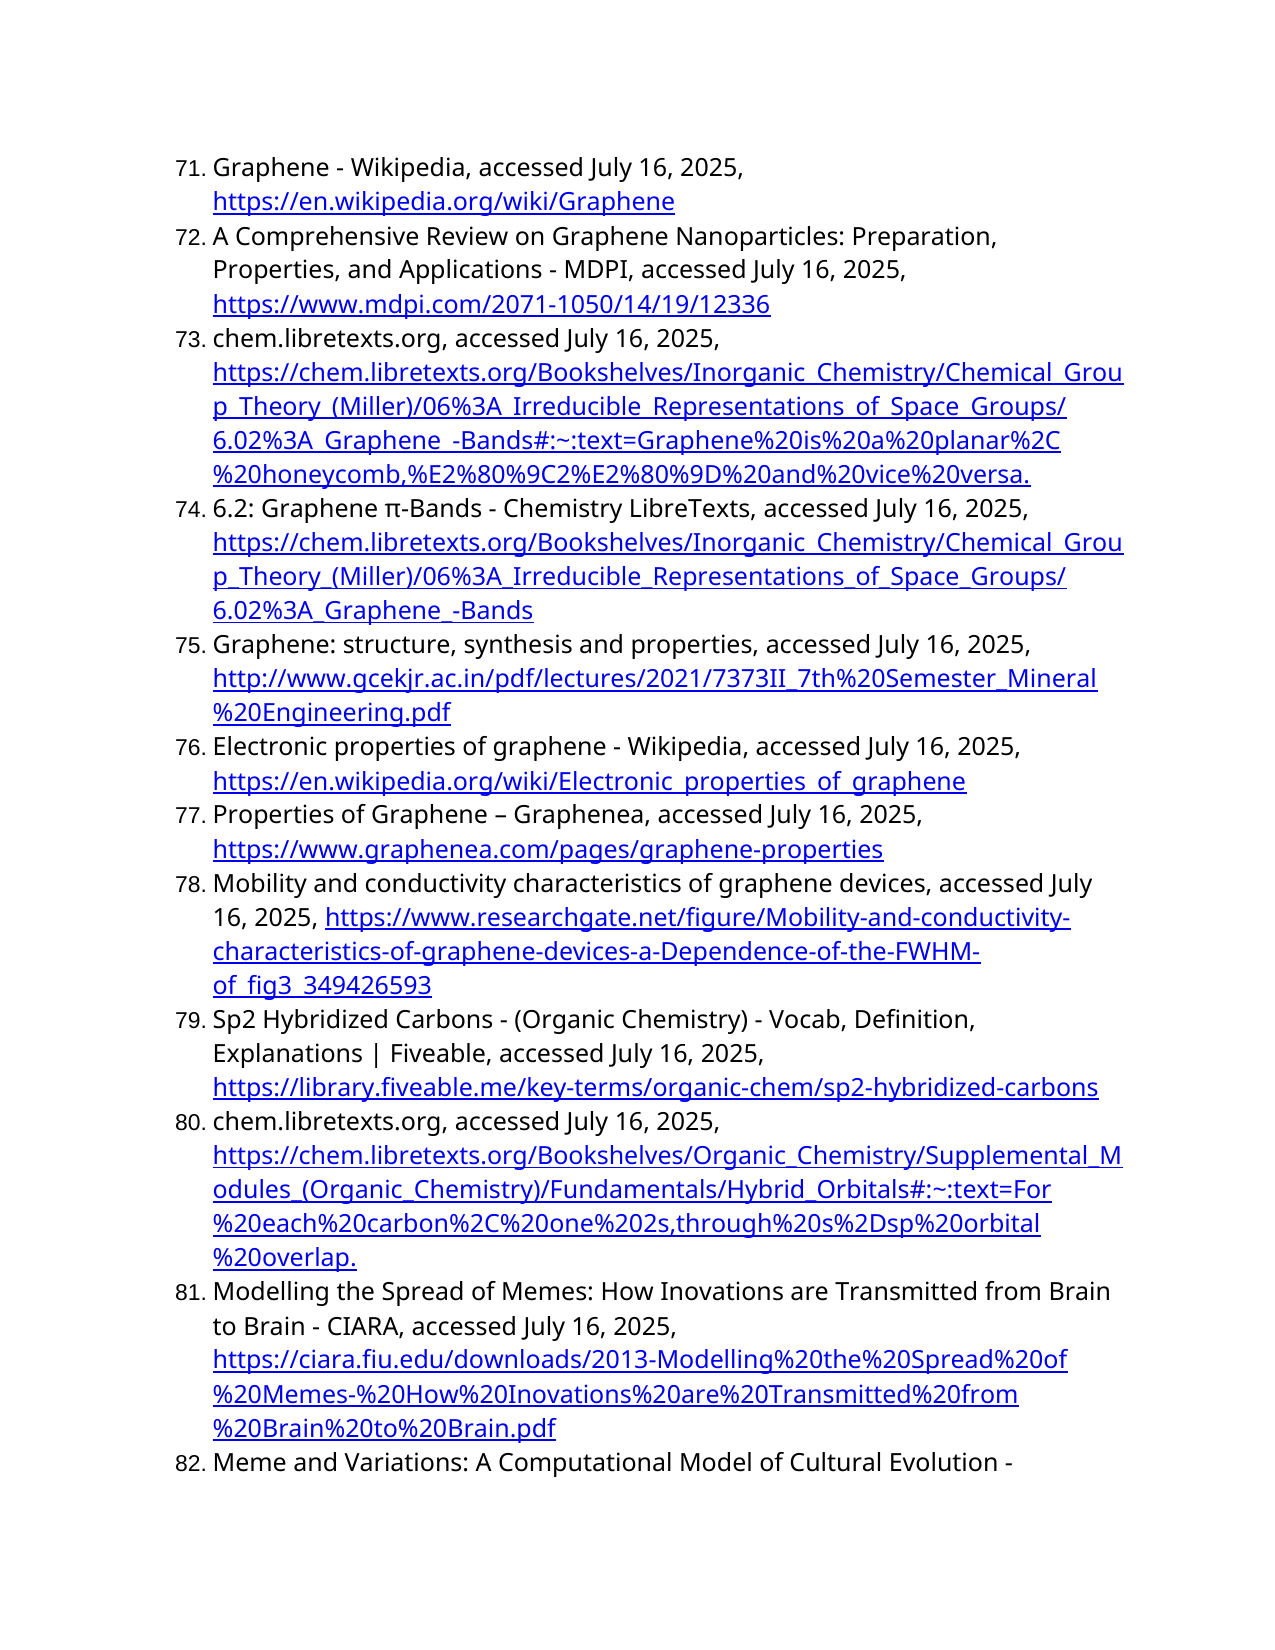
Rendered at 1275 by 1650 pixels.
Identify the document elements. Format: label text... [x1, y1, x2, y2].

list Graphene: structure, synthesis and properties, accessed July 16, 2025, http://www.gcekjr.ac.in/pdf/lectures/2021/7373II_7th%20Semester_Mineral%20Engineering.pdf [175, 627, 1125, 729]
list chem.libretexts.org, accessed July 16, 2025, https://chem.libretexts.org/Bookshelves/Inorganic_Chemistry/Chemical_Group_Theory_(Miller)/06%3A_Irreducible_Representations_of_Space_Groups/6.02%3A_Graphene_-Bands#:~:text=Graphene%20is%20a%20planar%2C%20honeycomb,%E2%80%9C2%E2%80%9D%20and%20vice%20versa. [175, 320, 1125, 491]
list Electronic properties of graphene - Wikipedia, accessed July 16, 2025, https://en.wikipedia.org/wiki/Electronic_properties_of_graphene [175, 729, 1125, 797]
list Modelling the Spread of Memes: How Inovations are Transmitted from Brain to Brain - CIARA, accessed July 16, 2025, https://ciara.fiu.edu/downloads/2013-Modelling%20the%20Spread%20of%20Memes-%20How%20Inovations%20are%20Transmitted%20from%20Brain%20to%20Brain.pdf [175, 1274, 1125, 1444]
list chem.libretexts.org, accessed July 16, 2025, https://chem.libretexts.org/Bookshelves/Organic_Chemistry/Supplemental_Modules_(Organic_Chemistry)/Fundamentals/Hybrid_Orbitals#:~:text=For%20each%20carbon%2C%20one%202s,through%20s%2Dsp%20orbital%20overlap. [175, 1104, 1125, 1274]
list Graphene - Wikipedia, accessed July 16, 2025, https://en.wikipedia.org/wiki/Graphene [175, 150, 1125, 218]
list Mobility and conductivity characteristics of graphene devices, accessed July 16, 2025, https://www.researchgate.net/figure/Mobility-and-conductivity-characteristics-of-graphene-devices-a-Dependence-of-the-FWHM-of_fig3_349426593 [175, 865, 1125, 1002]
list A Comprehensive Review on Graphene Nanoparticles: Preparation, Properties, and Applications - MDPI, accessed July 16, 2025, https://www.mdpi.com/2071-1050/14/19/12336 [175, 218, 1125, 320]
list Sp2 Hybridized Carbons - (Organic Chemistry) - Vocab, Definition, Explanations | Fiveable, accessed July 16, 2025, https://library.fiveable.me/key-terms/organic-chem/sp2-hybridized-carbons [175, 1002, 1125, 1104]
list Meme and Variations: A Computational Model of Cultural Evolution [175, 1444, 1125, 1478]
list Properties of Graphene – Graphenea, accessed July 16, 2025, https://www.graphenea.com/pages/graphene-properties [175, 797, 1125, 865]
list 6.2: Graphene π-Bands - Chemistry LibreTexts, accessed July 16, 2025, https://chem.libretexts.org/Bookshelves/Inorganic_Chemistry/Chemical_Group_Theory_(Miller)/06%3A_Irreducible_Representations_of_Space_Groups/6.02%3A_Graphene_-Bands [175, 491, 1125, 627]
